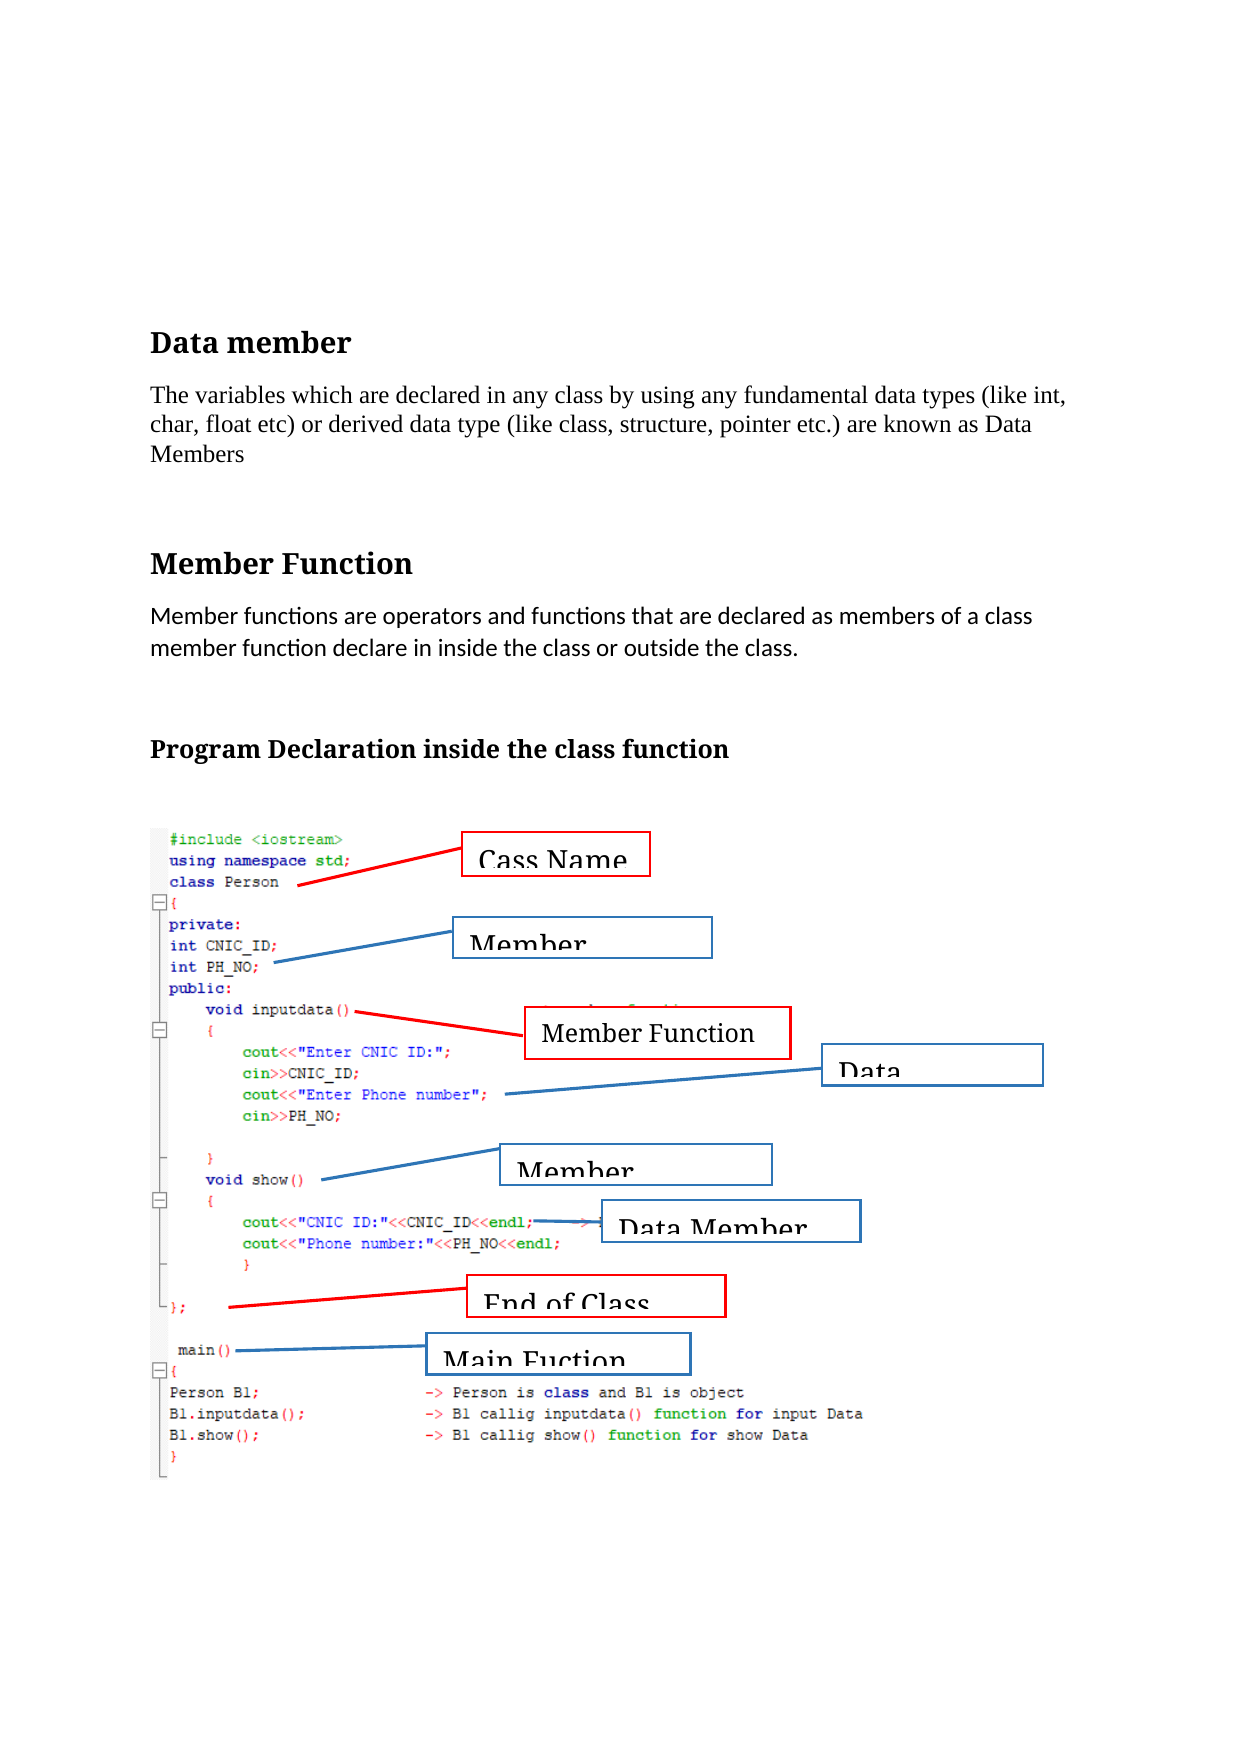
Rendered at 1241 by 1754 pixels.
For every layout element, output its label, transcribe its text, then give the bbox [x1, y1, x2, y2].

text The variables which are declared in any class by using any fundamental data types (like int, char, float etc) or derived data type (like class, structure, pointer etc.) are known as Data Members [150, 380, 1090, 468]
text Data Member [838, 1052, 1027, 1077]
text Data member [150, 322, 1090, 362]
text Member Function [150, 543, 1090, 583]
text Program Declaration inside the class function [150, 731, 1090, 766]
text Cass Name [478, 840, 634, 868]
text End of Class [483, 1284, 709, 1308]
text Member Function [541, 1016, 774, 1050]
text Member Function [516, 1152, 756, 1177]
text Main Fuction [442, 1341, 674, 1366]
text Member functions are operators and functions that are declared as members of a class member function declare in inside the class or outside the class. [150, 600, 1090, 662]
text Member Variable [469, 925, 696, 950]
text Data Member [618, 1209, 844, 1233]
